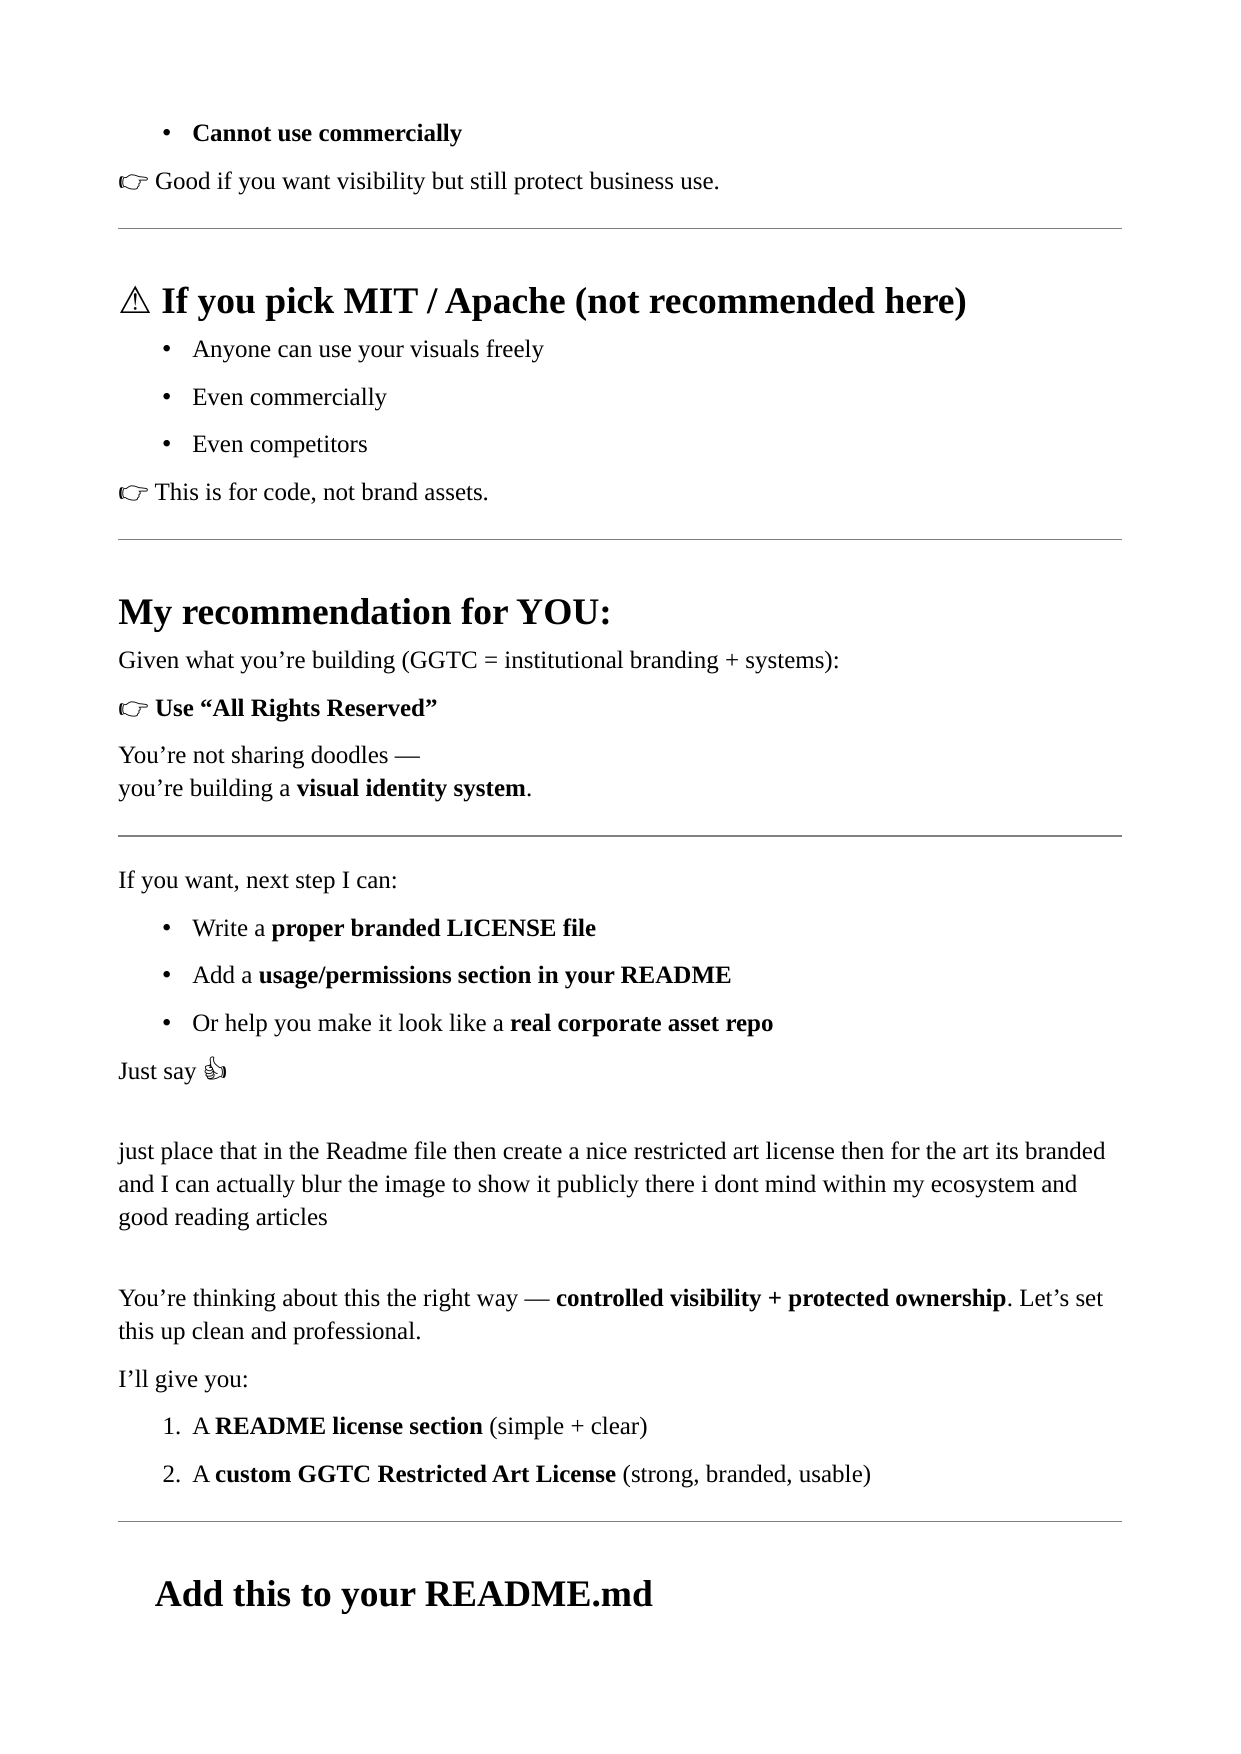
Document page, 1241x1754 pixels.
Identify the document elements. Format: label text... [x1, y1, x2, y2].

text 👉 This is for code, not brand assets. [118, 477, 1122, 506]
subtitle My recommendation for YOU: [118, 589, 1122, 633]
list Add a usage/permissions section in your README [162, 961, 1122, 989]
subtitle ⚠️ If you pick MIT / Apache (not recommended here) [118, 278, 1122, 322]
list A README license section (simple + clear) [162, 1411, 1122, 1440]
list A custom GGTC Restricted Art License (strong, branded, usable) [162, 1459, 1122, 1488]
text just place that in the Readme file then create a nice restricted art license then for the art its branded and I can actually blur the image to show it publicly there i dont mind within my ecosystem and good reading articles [118, 1136, 1122, 1231]
text 👉 Use “All Rights Reserved” [118, 693, 1122, 722]
list Even commercially [162, 382, 1122, 410]
subtitle 🔧 Add this to your README.md [118, 1572, 1122, 1615]
text You’re not sharing doodles — you’re building a visual identity system. [118, 740, 1122, 802]
list Cannot use commercially [162, 118, 1122, 147]
list Or help you make it look like a real corporate asset repo [162, 1008, 1122, 1037]
text Given what you’re building (GGTC = institutional branding + systems): [118, 645, 1122, 674]
text You’re thinking about this the right way — controlled visibility + protected ownership. Let’s set this up clean and professional. [118, 1283, 1122, 1345]
text 👉 Good if you want visibility but still protect business use. [118, 166, 1122, 194]
text Just say 👍 [118, 1056, 1122, 1084]
list Anyone can use your visuals freely [162, 334, 1122, 363]
list Even competitors [162, 429, 1122, 458]
list Write a proper branded LICENSE file [162, 913, 1122, 942]
text I’ll give you: [118, 1364, 1122, 1392]
text If you want, next step I can: [118, 865, 1122, 894]
